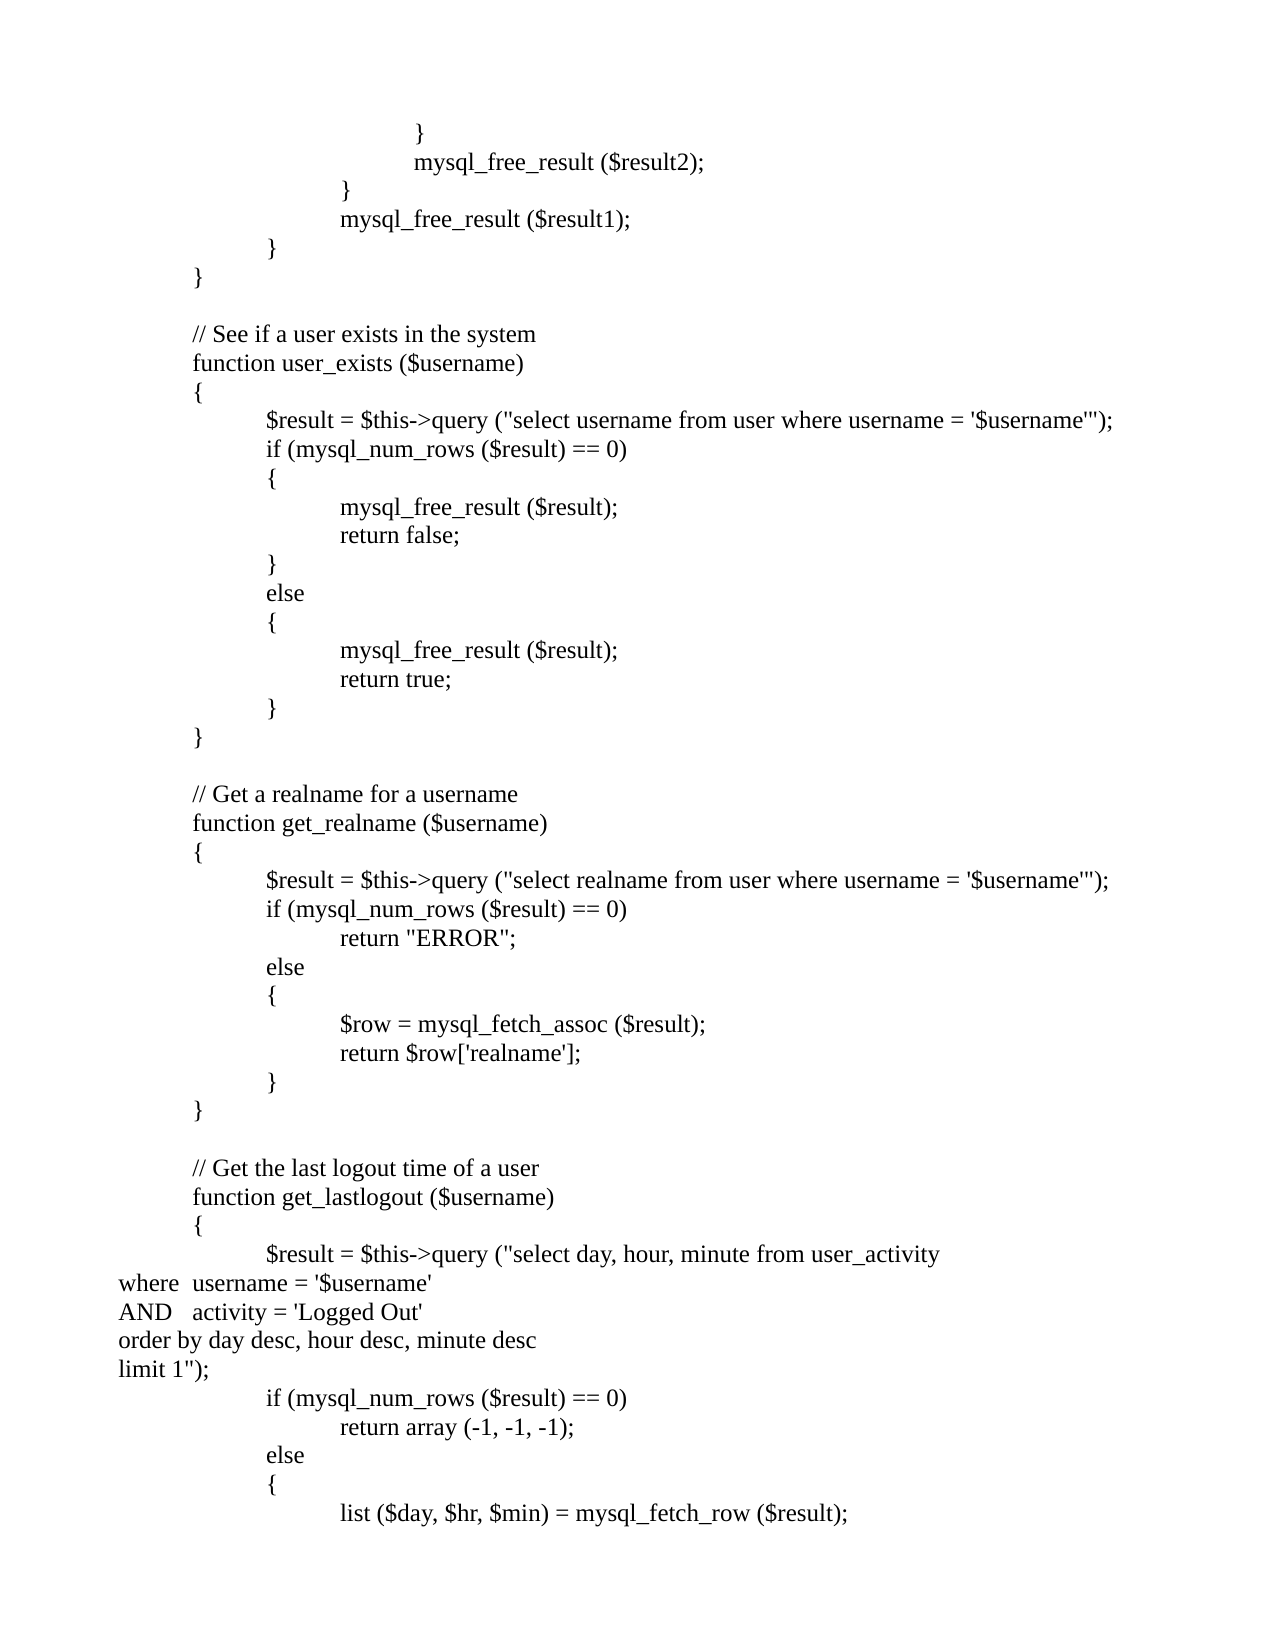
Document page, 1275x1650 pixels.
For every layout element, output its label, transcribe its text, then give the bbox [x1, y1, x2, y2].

text // Get a realname for a username [118, 779, 1157, 808]
text { [118, 981, 1157, 1009]
text function get_realname ($username) [118, 808, 1157, 837]
text // See if a user exists in the system [118, 319, 1157, 348]
text return true; [118, 664, 1157, 693]
text if (mysql_num_rows ($result) == 0) [118, 1383, 1157, 1412]
text mysql_free_result ($result2); [118, 147, 1157, 176]
text } [118, 233, 1157, 262]
text else [118, 578, 1157, 607]
text } [118, 549, 1157, 578]
text order by day desc, hour desc, minute desc [118, 1326, 1157, 1354]
text return $row['realname']; [118, 1038, 1157, 1067]
text } [118, 693, 1157, 722]
text { [118, 837, 1157, 866]
text if (mysql_num_rows ($result) == 0) [118, 894, 1157, 923]
text // Get the last logout time of a user [118, 1153, 1157, 1182]
text else [118, 952, 1157, 981]
text $result = $this->query ("select day, hour, minute from user_activity [118, 1239, 1157, 1268]
text AND activity = 'Logged Out' [118, 1297, 1157, 1326]
text if (mysql_num_rows ($result) == 0) [118, 434, 1157, 463]
text else [118, 1441, 1157, 1469]
text function get_lastlogout ($username) [118, 1182, 1157, 1211]
text { [118, 377, 1157, 406]
text return false; [118, 521, 1157, 549]
text } [118, 176, 1157, 204]
text limit 1"); [118, 1354, 1157, 1383]
text { [118, 1211, 1157, 1239]
text list ($day, $hr, $min) = mysql_fetch_row ($result); [118, 1498, 1157, 1527]
text } [118, 1067, 1157, 1096]
text { [118, 463, 1157, 492]
text mysql_free_result ($result); [118, 492, 1157, 521]
text } [118, 1096, 1157, 1124]
text } [118, 722, 1157, 751]
text { [118, 1469, 1157, 1498]
text mysql_free_result ($result1); [118, 204, 1157, 233]
text mysql_free_result ($result); [118, 636, 1157, 664]
text $row = mysql_fetch_assoc ($result); [118, 1009, 1157, 1038]
text return array (-1, -1, -1); [118, 1412, 1157, 1441]
text $result = $this->query ("select realname from user where username = '$username'"); [118, 866, 1157, 894]
text function user_exists ($username) [118, 348, 1157, 377]
text return "ERROR"; [118, 923, 1157, 952]
text where username = '$username' [118, 1268, 1157, 1297]
text { [118, 607, 1157, 636]
text } [118, 262, 1157, 291]
text } [118, 118, 1157, 147]
text $result = $this->query ("select username from user where username = '$username'"); [118, 406, 1157, 434]
